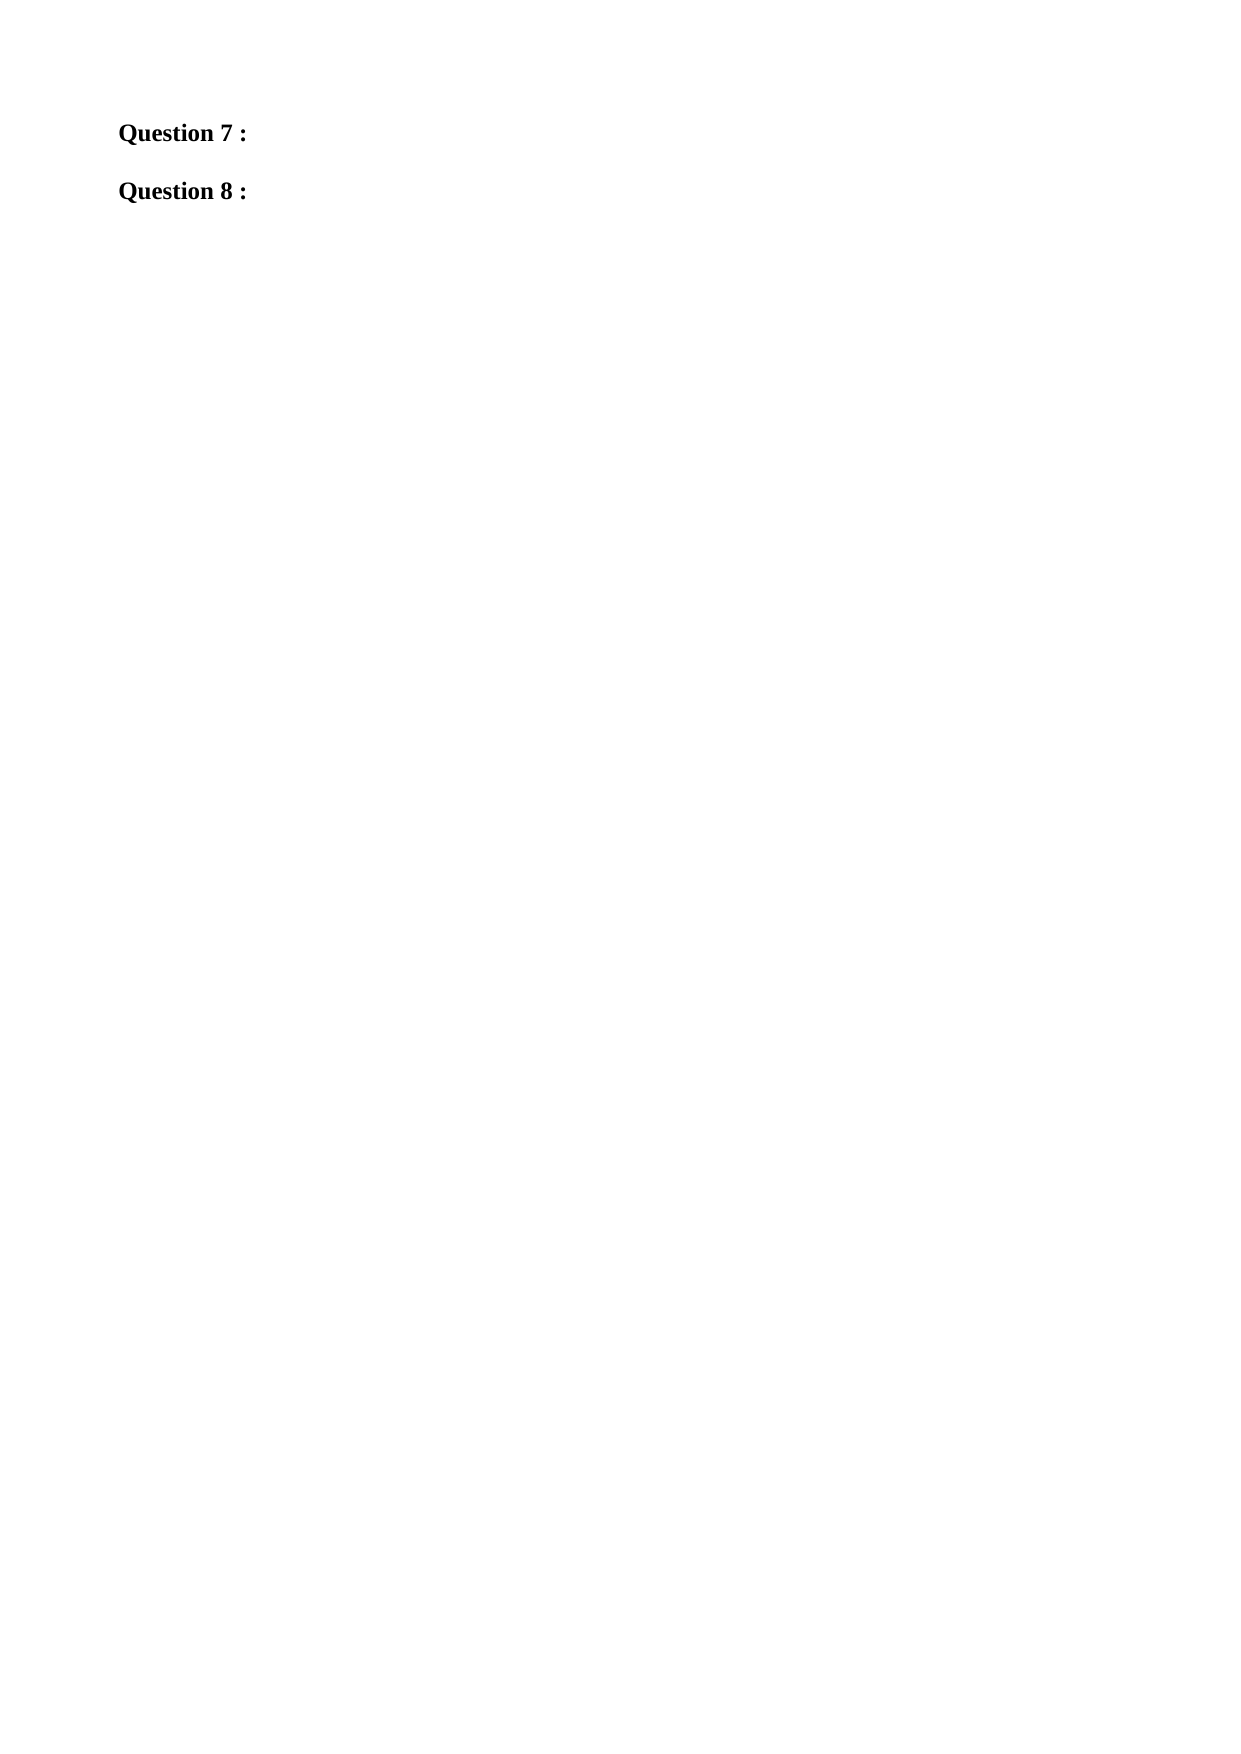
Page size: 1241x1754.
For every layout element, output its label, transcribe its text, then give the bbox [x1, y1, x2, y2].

text Question 7 : [118, 118, 1122, 147]
text Question 8 : [118, 176, 1122, 205]
